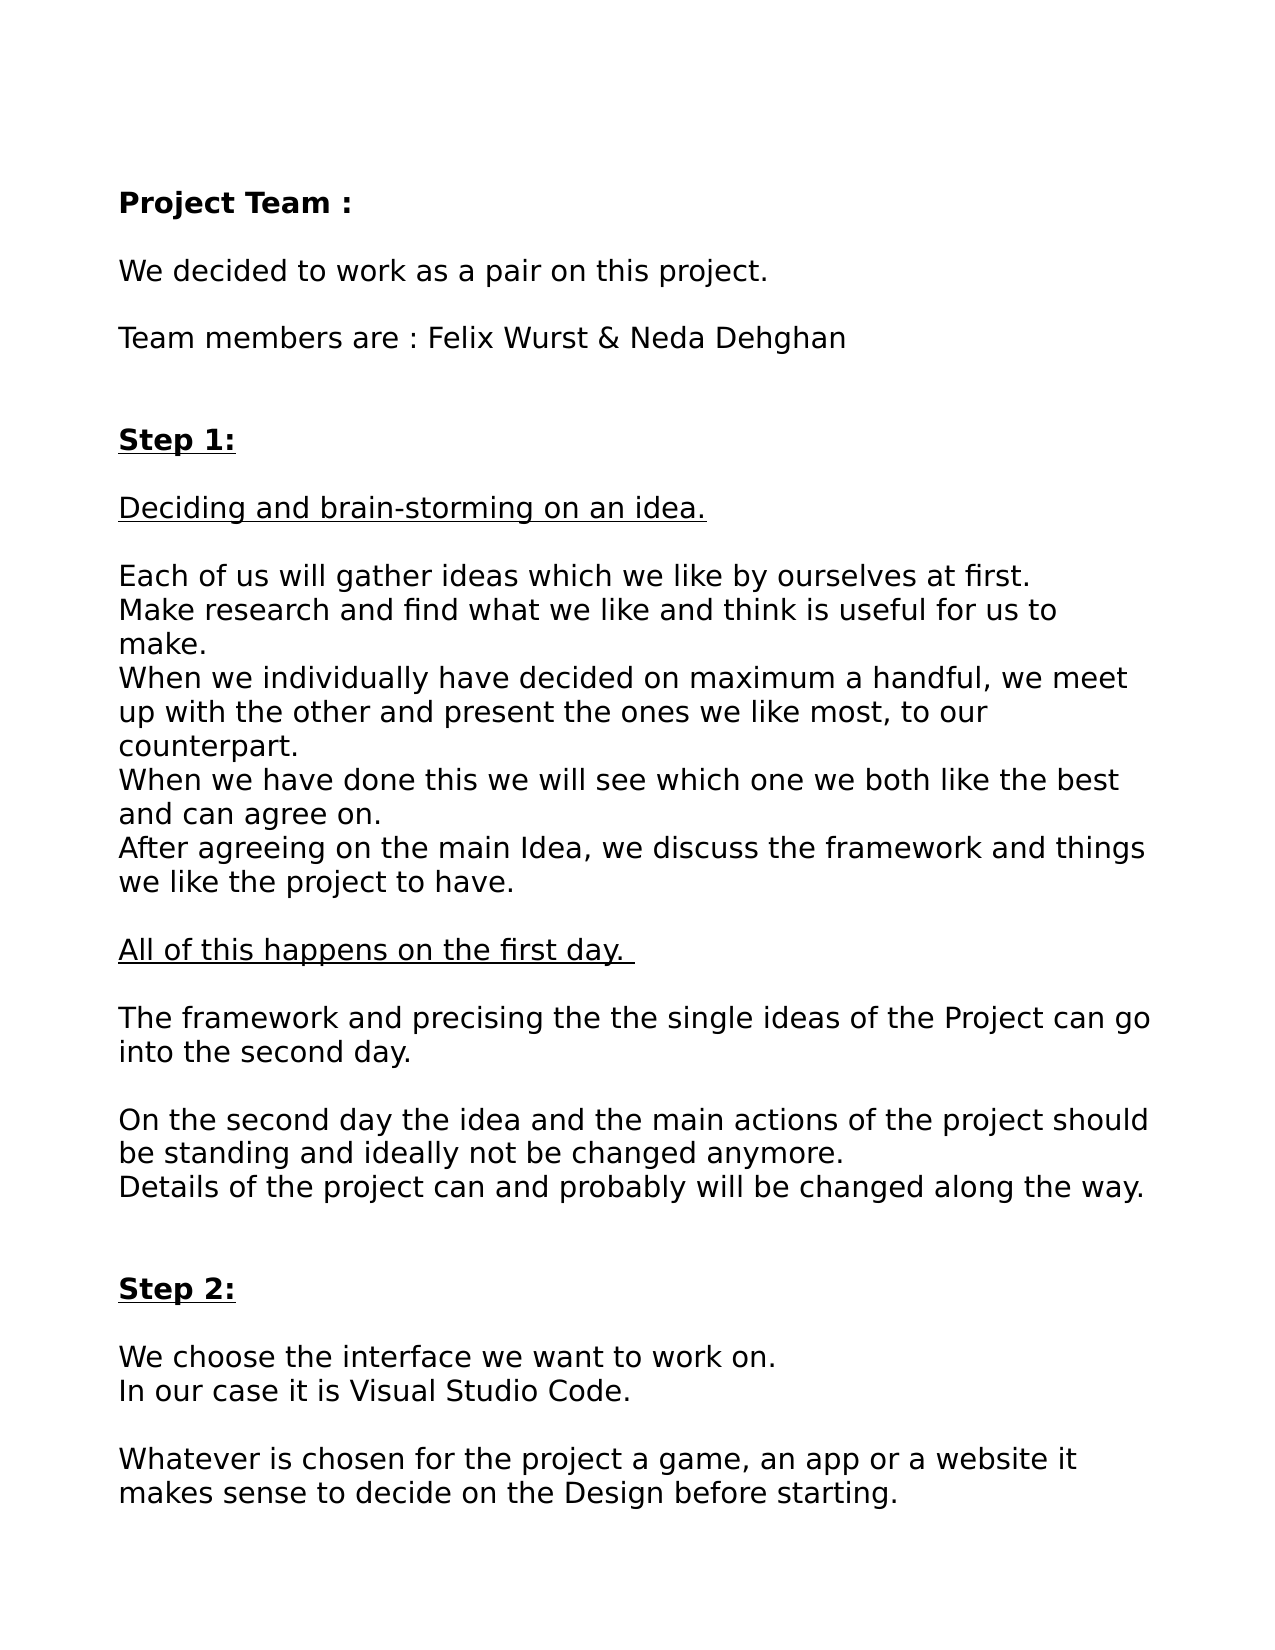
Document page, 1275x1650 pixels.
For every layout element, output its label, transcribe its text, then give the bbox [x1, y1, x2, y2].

text Deciding and brain-storming on an idea. [118, 492, 1157, 526]
text Whatever is chosen for the project a game, an app or a website it makes sense to decide on the Design before starting. [118, 1442, 1157, 1510]
text On the second day the idea and the main actions of the project should be standing and ideally not be changed anymore. [118, 1103, 1157, 1171]
text Step 1: [118, 424, 1157, 458]
text In our case it is Visual Studio Code. [118, 1374, 1157, 1408]
text Details of the project can and probably will be changed along the way. [118, 1171, 1157, 1205]
text Step 2: [118, 1273, 1157, 1307]
text Team members are : Felix Wurst & Neda Dehghan [118, 322, 1157, 356]
text We choose the interface we want to work on. [118, 1341, 1157, 1374]
text We decided to work as a pair on this project. [118, 254, 1157, 288]
text All of this happens on the first day. [118, 933, 1157, 967]
text Make research and find what we like and think is useful for us to make. [118, 593, 1157, 661]
text After agreeing on the main Idea, we discuss the framework and things we like the project to have. [118, 831, 1157, 899]
text The framework and precising the the single ideas of the Project can go into the second day. [118, 1001, 1157, 1069]
text Each of us will gather ideas which we like by ourselves at first. [118, 559, 1157, 593]
text When we individually have decided on maximum a handful, we meet up with the other and present the ones we like most, to our counterpart. When we have done this we will see which one we both like the best and can agree on. [118, 661, 1157, 831]
text Project Team : [118, 186, 1157, 220]
